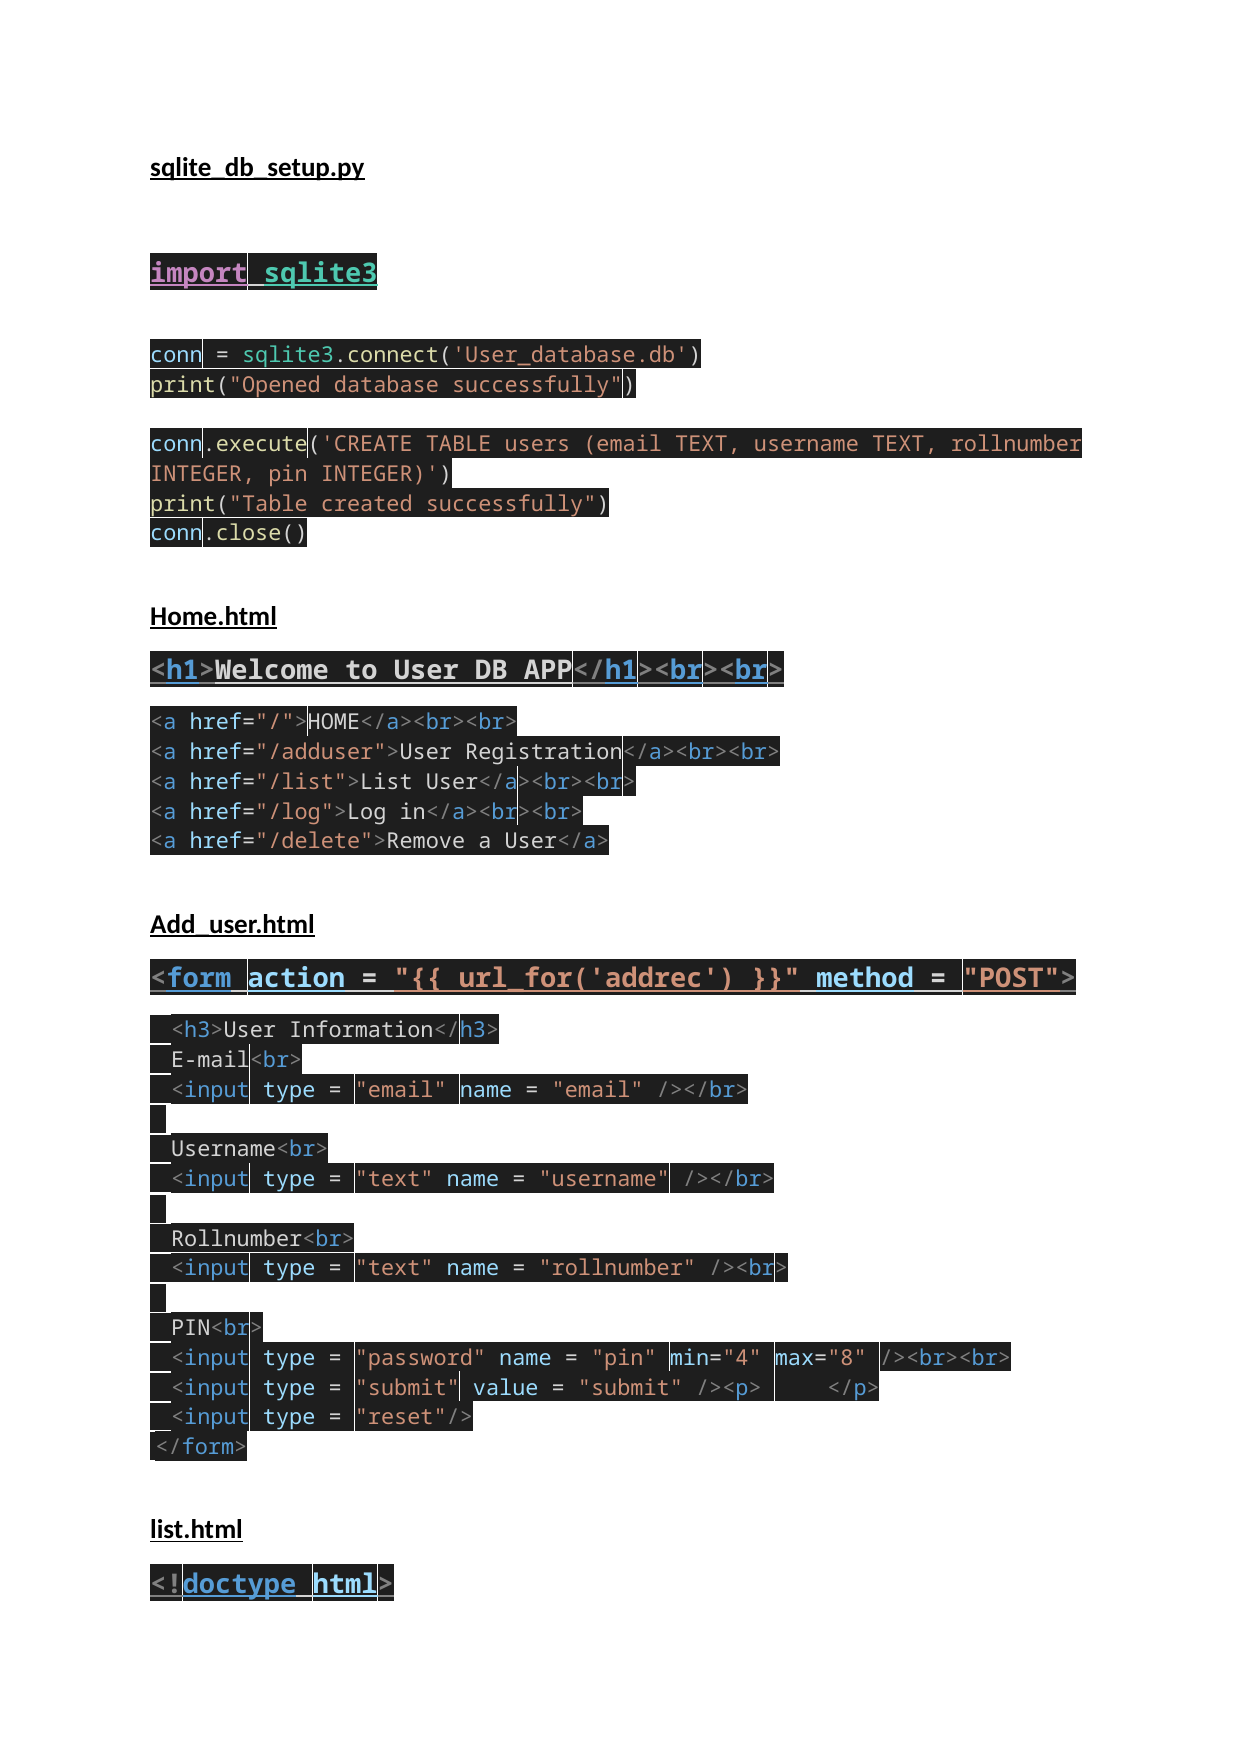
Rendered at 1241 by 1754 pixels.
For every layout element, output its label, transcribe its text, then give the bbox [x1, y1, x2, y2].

text conn.close() [150, 517, 1090, 547]
text <input type = "submit" value = "submit" /><p> </p> [150, 1371, 1090, 1401]
text sqlite_db_setup.py [150, 150, 1090, 183]
text <input type = "text" name = "username" /></br> [150, 1163, 1090, 1193]
text <a href="/list">List User</a><br><br> [150, 766, 1090, 796]
text Home.html [150, 599, 1090, 632]
text list.html [150, 1512, 1090, 1546]
text <a href="/adduser">User Registration</a><br><br> [150, 736, 1090, 766]
text conn = sqlite3.connect('User_database.db') [150, 339, 1090, 368]
text <input type = "password" name = "pin" min="4" max="8" /><br><br> [150, 1342, 1090, 1371]
text <a href="/log">Log in</a><br><br> [150, 796, 1090, 825]
text <input type = "email" name = "email" /></br> [150, 1074, 1090, 1104]
text <a href="/">HOME</a><br><br> [150, 706, 1090, 736]
text print("Opened database successfully") [150, 368, 1090, 398]
text import sqlite3 [150, 253, 1090, 290]
text Add_user.html [150, 907, 1090, 940]
text <input type = "text" name = "rollnumber" /><br> [150, 1252, 1090, 1282]
text <h3>User Information</h3> [150, 1014, 1090, 1044]
text <form action = "{{ url_for('addrec') }}" method = "POST"> [150, 958, 1090, 995]
text Username<br> [150, 1133, 1090, 1163]
text PIN<br> [150, 1312, 1090, 1342]
text <!doctype html> [150, 1564, 1090, 1601]
text </form> [150, 1431, 1090, 1461]
text Rollnumber<br> [150, 1223, 1090, 1252]
text <a href="/delete">Remove a User</a> [150, 825, 1090, 855]
text E-mail<br> [150, 1044, 1090, 1074]
text conn.execute('CREATE TABLE users (email TEXT, username TEXT, rollnumber INTEGER, pin INTEGER)') [150, 428, 1090, 488]
text <h1>Welcome to User DB APP</h1><br><br> [150, 651, 1090, 687]
text <input type = "reset"/> [150, 1401, 1090, 1431]
text print("Table created successfully") [150, 488, 1090, 517]
